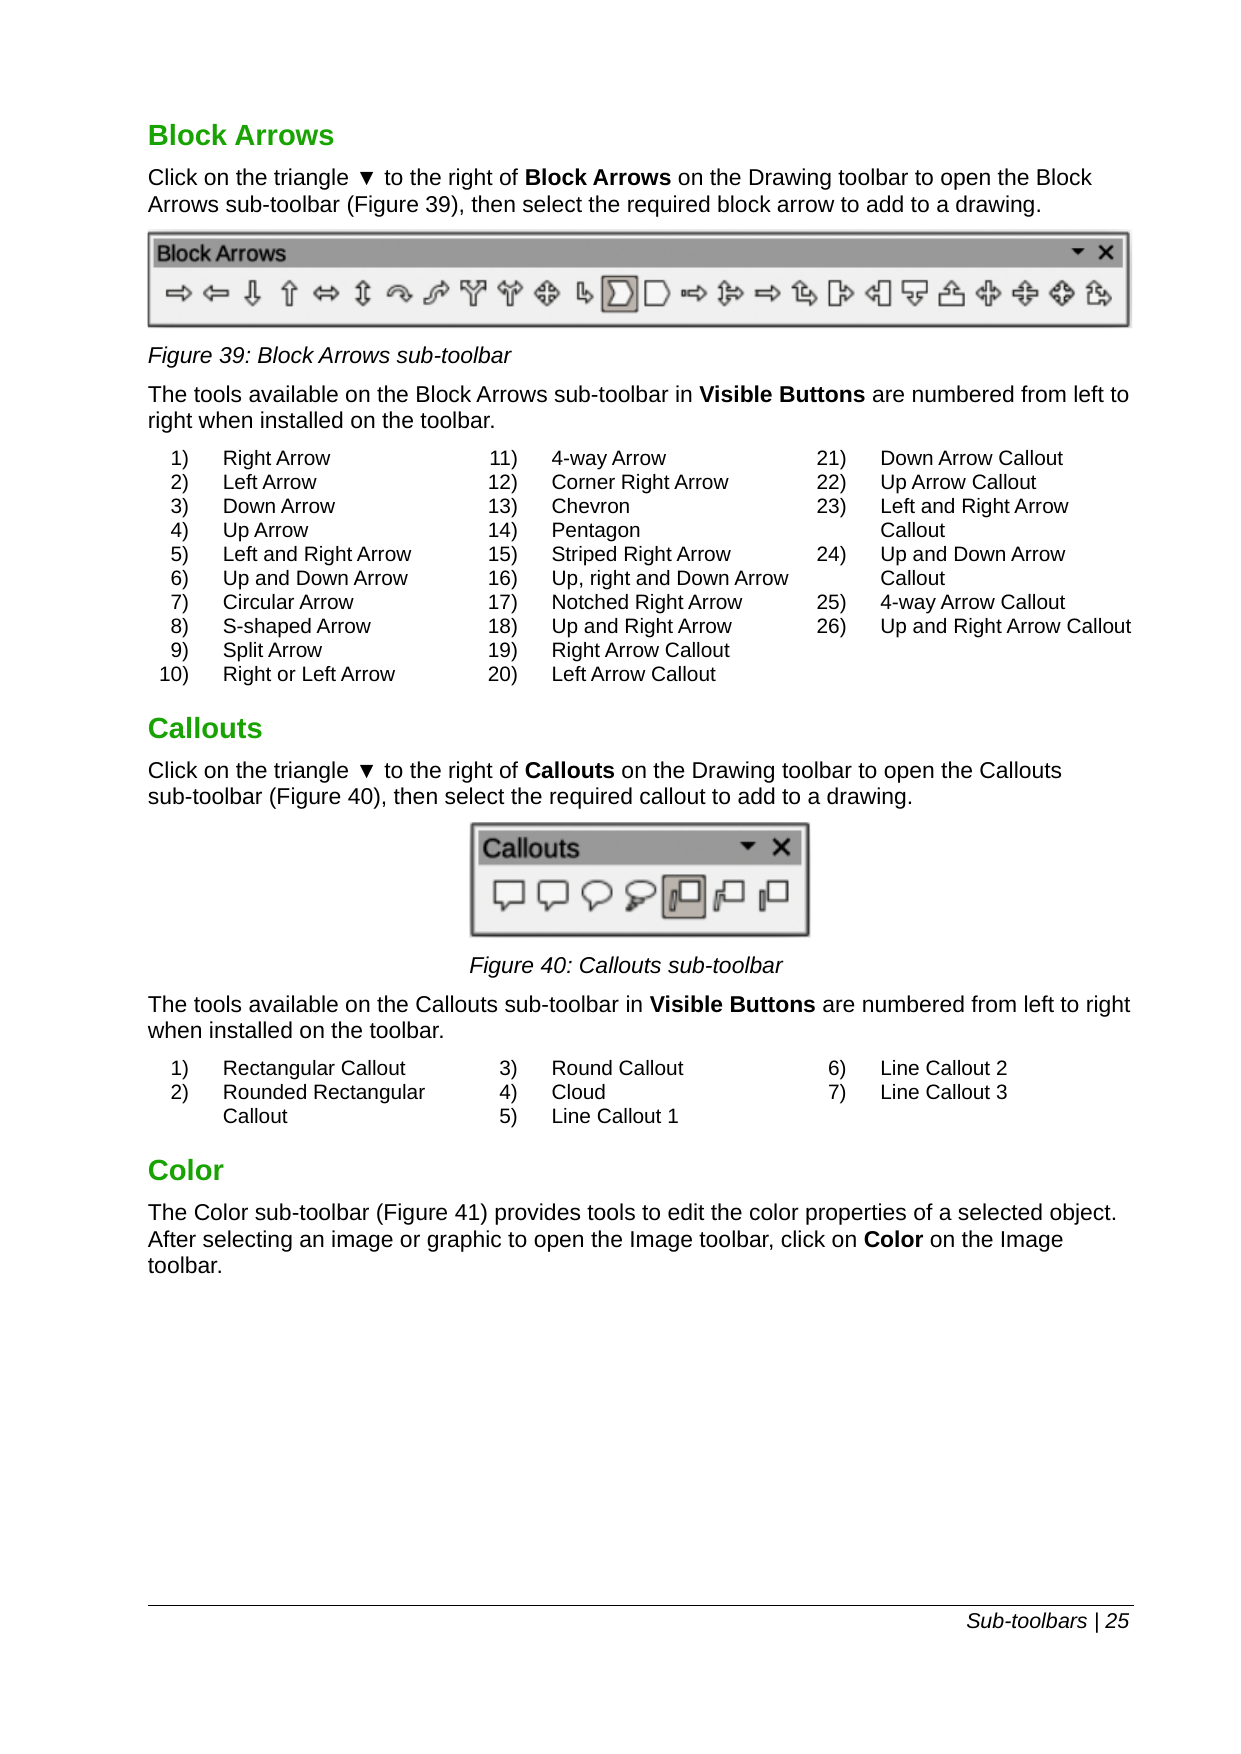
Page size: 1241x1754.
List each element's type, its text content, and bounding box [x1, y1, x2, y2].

list Line Callout 2 [846, 1056, 1134, 1080]
list Round Callout [518, 1056, 805, 1080]
text The tools available on the Callouts sub-toolbar in Visible Buttons are numbered from left to right when installed on the toolbar. [148, 991, 1134, 1044]
list Striped Right Arrow [518, 542, 805, 566]
list 4-way Arrow Callout [846, 590, 1134, 614]
text Click on the triangle ▼ to the right of Callouts on the Drawing toolbar to open the Callouts sub‑toolbar (Figure 40), then select the required callout to add to a drawing. [148, 757, 1134, 809]
list Up Arrow [189, 518, 476, 542]
list Corner Right Arrow [518, 470, 805, 494]
subtitle Callouts [148, 711, 1134, 744]
picture [147, 229, 1134, 330]
list Line Callout 1 [518, 1104, 805, 1128]
list 4-way Arrow [518, 446, 805, 470]
list Notched Right Arrow [518, 590, 805, 614]
text Click on the triangle ▼ to the right of Block Arrows on the Drawing toolbar to open the Block Arrows sub-toolbar (Figure 39), then select the required block arrow to add to a drawing. [148, 164, 1134, 217]
list Pentagon [518, 518, 805, 542]
text The Color sub-toolbar (Figure 41) provides tools to edit the color properties of a selected object. After selecting an image or graphic to open the Image toolbar, click on Color on the Image toolbar. [148, 1199, 1134, 1278]
text Figure 39: Block Arrows sub-toolbar [148, 342, 1134, 368]
list Up and Down Arrow [189, 566, 476, 590]
list Left Arrow [189, 470, 476, 494]
list Circular Arrow [189, 590, 476, 614]
text The tools available on the Block Arrows sub-toolbar in Visible Buttons are numbered from left to right when installed on the toolbar. [148, 381, 1134, 434]
list Right or Left Arrow [189, 662, 476, 686]
list Rounded Rectangular Callout [189, 1080, 476, 1128]
list Up and Down Arrow Callout [846, 542, 1134, 590]
list Left and Right Arrow [189, 542, 476, 566]
list Right Arrow Callout [518, 638, 805, 662]
list Left Arrow Callout [518, 662, 805, 686]
subtitle Block Arrows [148, 118, 1134, 152]
list Left and Right Arrow Callout [846, 494, 1134, 542]
picture [469, 822, 813, 940]
list Up, right and Down Arrow [518, 566, 805, 590]
list Chevron [518, 494, 805, 518]
list Line Callout 3 [846, 1080, 1134, 1104]
list S-shaped Arrow [189, 614, 476, 638]
list Rectangular Callout [189, 1056, 476, 1080]
list Cloud [518, 1080, 805, 1104]
text Figure 40: Callouts sub-toolbar [469, 952, 813, 978]
list Down Arrow Callout [846, 446, 1134, 470]
subtitle Color [148, 1153, 1134, 1187]
list Up Arrow Callout [846, 470, 1134, 494]
list Down Arrow [189, 494, 476, 518]
list Up and Right Arrow [518, 614, 805, 638]
list Split Arrow [189, 638, 476, 662]
list Up and Right Arrow Callout [846, 614, 1134, 638]
list Right Arrow [189, 446, 476, 470]
